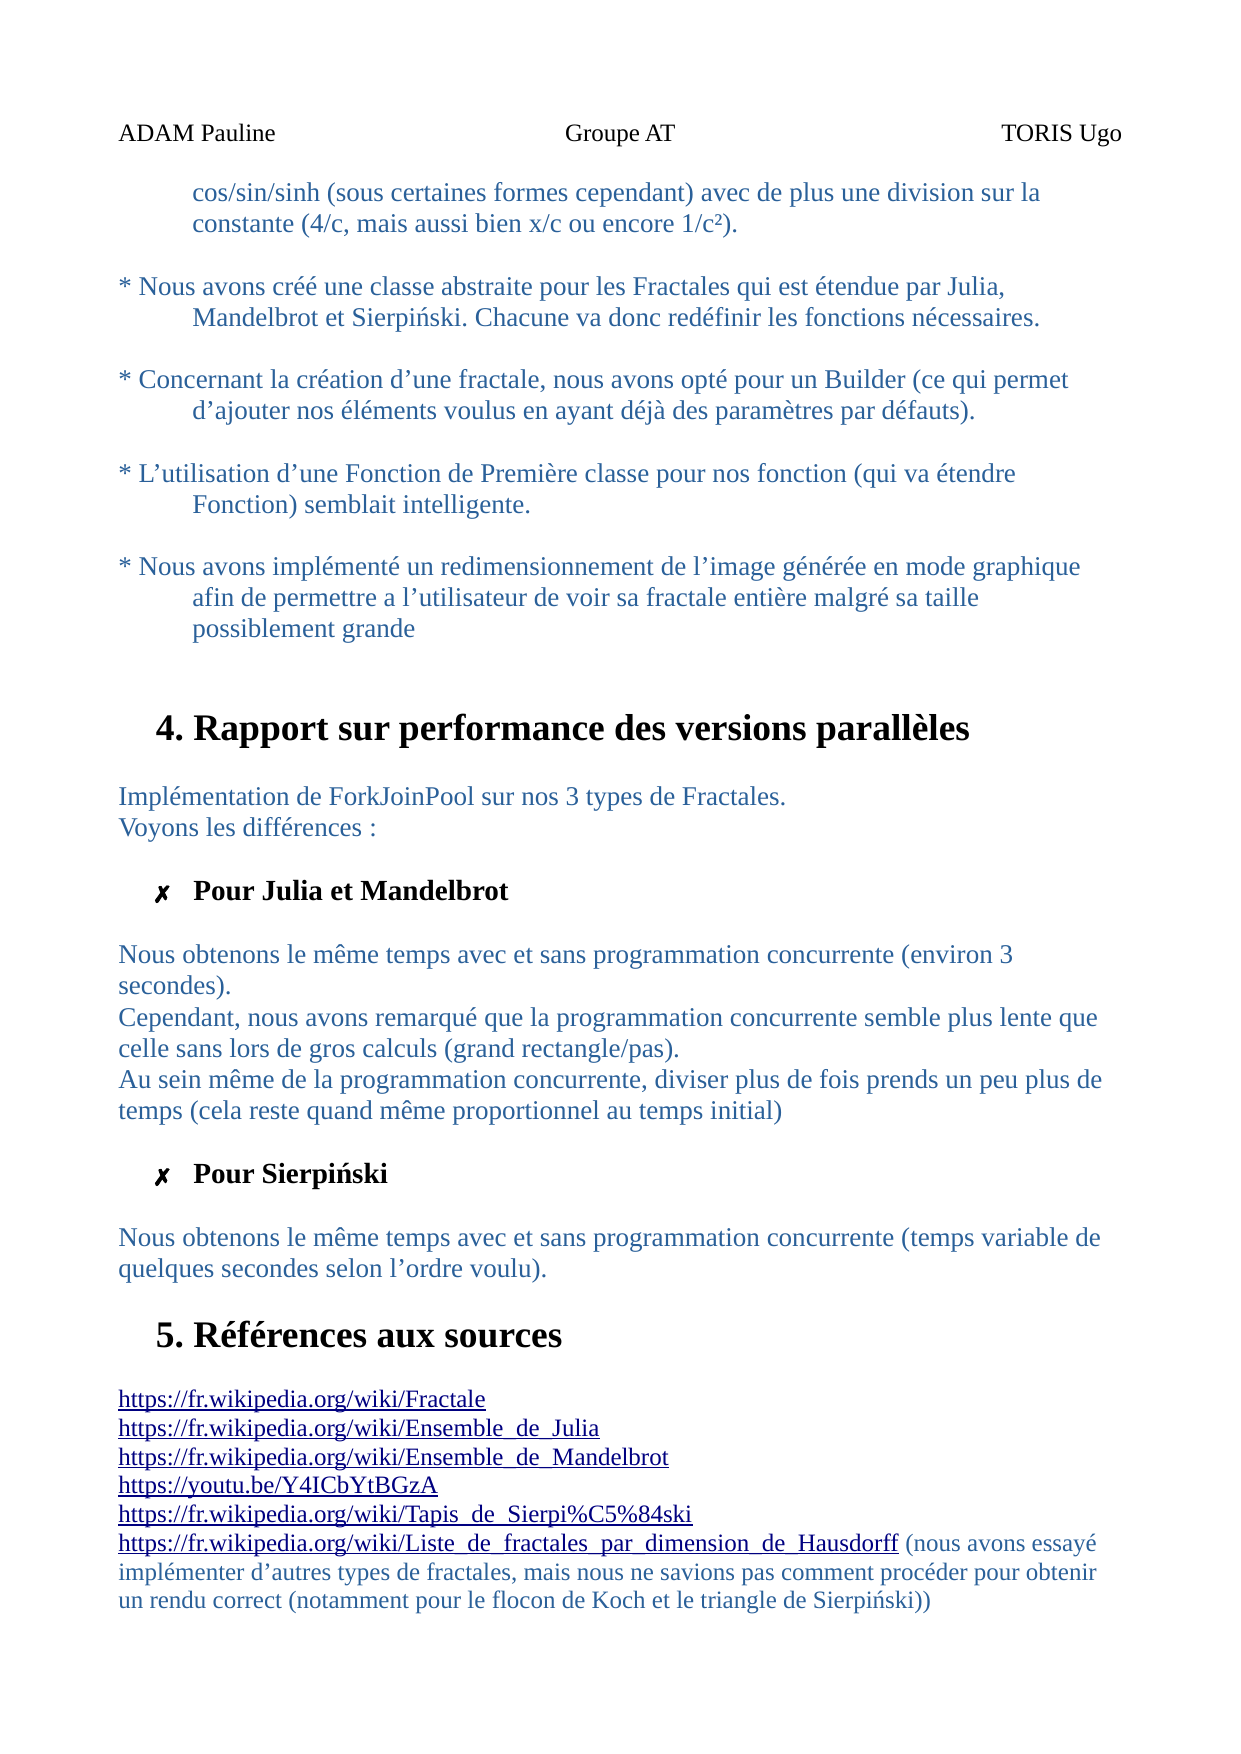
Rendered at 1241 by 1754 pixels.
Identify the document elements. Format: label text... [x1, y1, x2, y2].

text Au sein même de la programmation concurrente, diviser plus de fois prends un peu plus de temps (cela reste quand même proportionnel au temps initial) [118, 1063, 1122, 1125]
text Nous obtenons le même temps avec et sans programmation concurrente (environ 3 secondes). [118, 938, 1122, 1001]
text https://fr.wikipedia.org/wiki/Tapis_de_Sierpi%C5%84ski [118, 1499, 1122, 1528]
text https://fr.wikipedia.org/wiki/Ensemble_de_Mandelbrot [118, 1442, 1122, 1470]
text * L’utilisation d’une Fonction de Première classe pour nos fonction (qui va étendre Fonction) semblait intelligente. [118, 457, 1122, 519]
text https://fr.wikipedia.org/wiki/Liste_de_fractales_par_dimension_de_Hausdorff (nous avons essayé implémenter d’autres types de fractales, mais nous ne savions pas comment procéder pour obtenir un rendu correct (notamment pour le flocon de Koch et le triangle de Sierpiński)) [118, 1528, 1122, 1614]
text Cependant, nous avons remarqué que la programmation concurrente semble plus lente que celle sans lors de gros calculs (grand rectangle/pas). [118, 1001, 1122, 1063]
list Pour Sierpiński [156, 1156, 1122, 1190]
text Implémentation de ForkJoinPool sur nos 3 types de Fractales. [118, 780, 1122, 811]
text * Concernant la création d’une fractale, nous avons opté pour un Builder (ce qui permet d’ajouter nos éléments voulus en ayant déjà des paramètres par défauts). [118, 363, 1122, 426]
text https://fr.wikipedia.org/wiki/Ensemble_de_Julia [118, 1413, 1122, 1442]
list Rapport sur performance des versions parallèles [156, 706, 1122, 749]
text Nous obtenons le même temps avec et sans programmation concurrente (temps variable de quelques secondes selon l’ordre voulu). [118, 1221, 1122, 1283]
text https://youtu.be/Y4ICbYtBGzA [118, 1470, 1122, 1499]
text Voyons les différences : [118, 811, 1122, 842]
text https://fr.wikipedia.org/wiki/Fractale [118, 1384, 1122, 1413]
text cos/sin/sinh (sous certaines formes cependant) avec de plus une division sur la constante (4/c, mais aussi bien x/c ou encore 1/c²). [118, 176, 1122, 239]
list Références aux sources [156, 1312, 1122, 1355]
list Pour Julia et Mandelbrot [156, 873, 1122, 907]
text * Nous avons implémenté un redimensionnement de l’image générée en mode graphique afin de permettre a l’utilisateur de voir sa fractale entière malgré sa taille possiblement grande [118, 550, 1122, 643]
text * Nous avons créé une classe abstraite pour les Fractales qui est étendue par Julia, Mandelbrot et Sierpiński. Chacune va donc redéfinir les fonctions nécessaires. [118, 270, 1122, 332]
